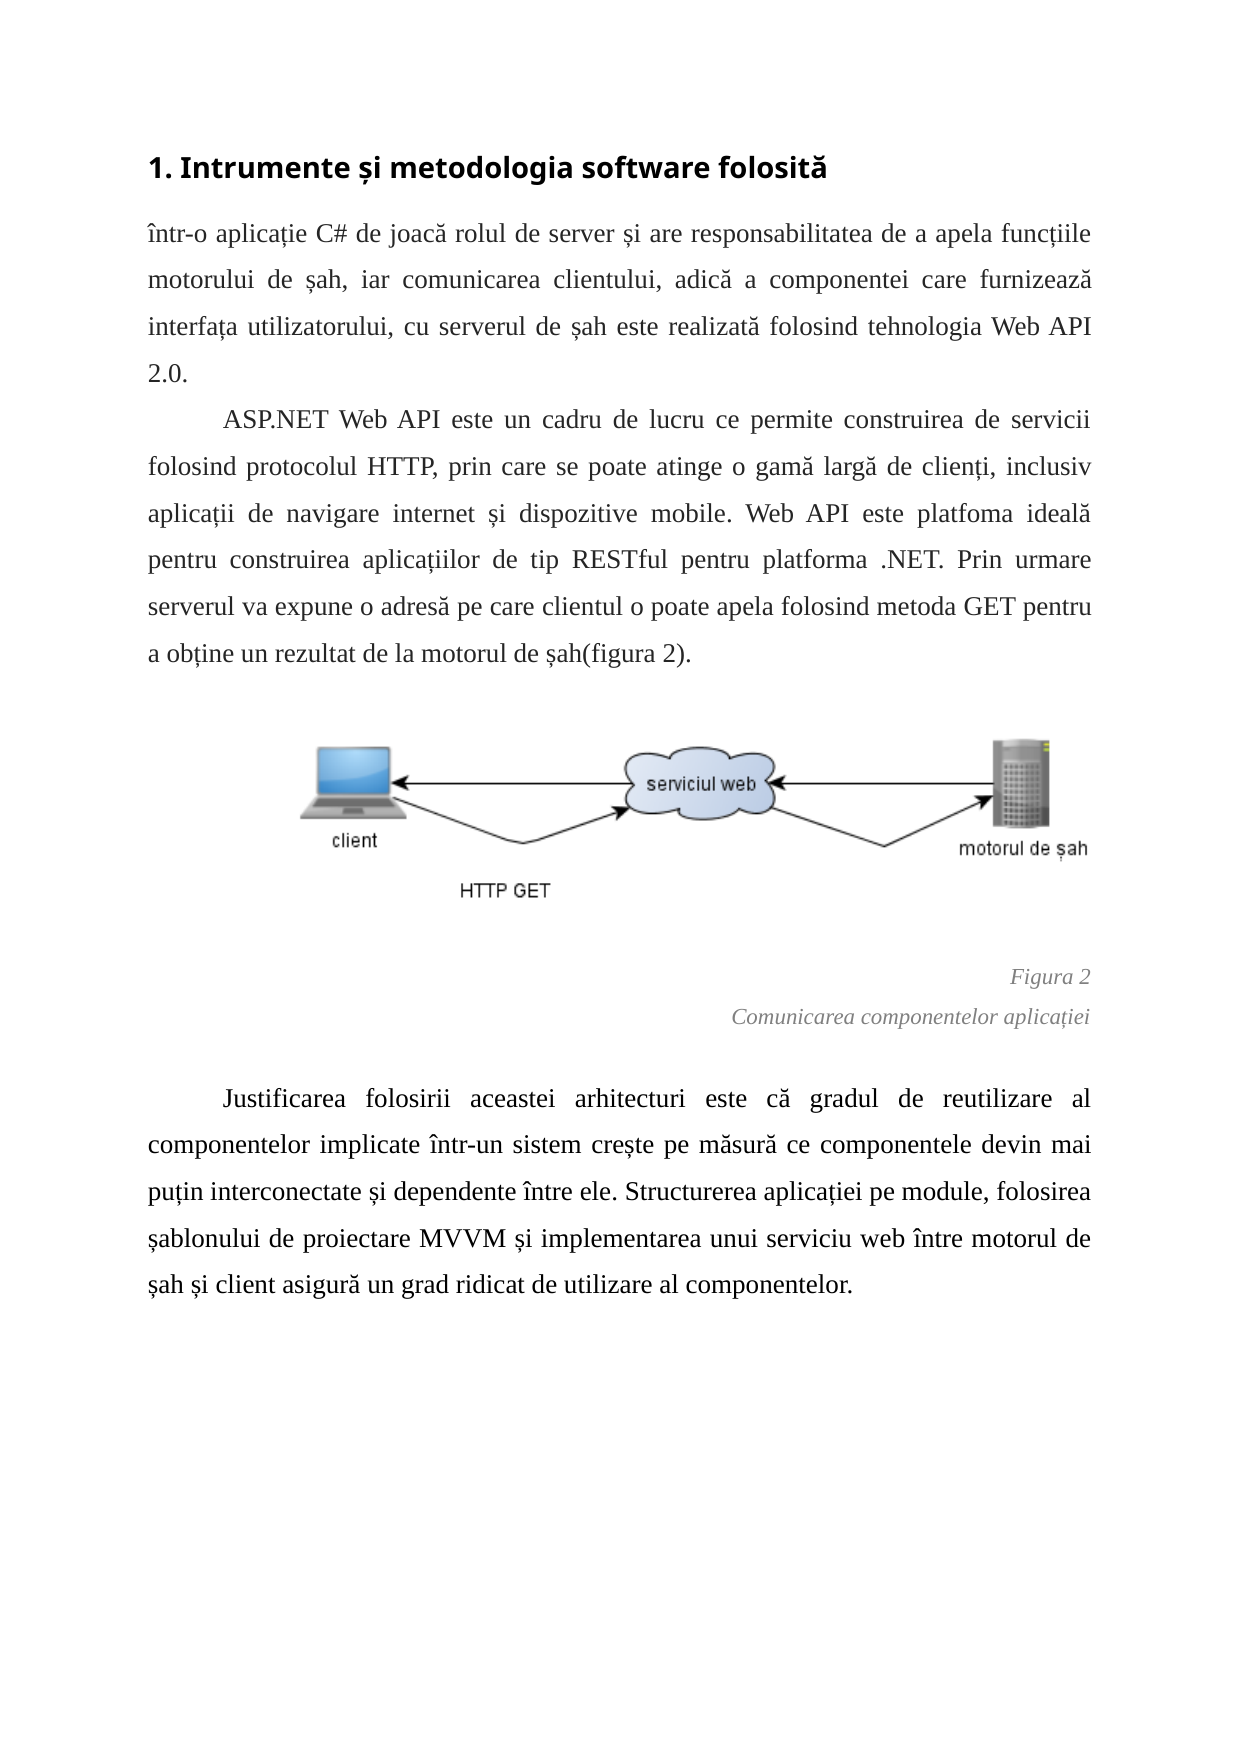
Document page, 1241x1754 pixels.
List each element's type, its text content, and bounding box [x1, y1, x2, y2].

text într-o aplicație C# de joacă rolul de server și are responsabilitatea de a apela funcțiile motorului de șah, iar comunicarea clientului, adică a componentei care furnizează interfața utilizatorului, cu serverul de șah este realizată folosind tehnologia Web API 2.0. [148, 217, 1093, 388]
text Comunicarea componentelor aplicației [148, 1003, 1093, 1029]
text Figura 2 [148, 963, 1093, 990]
text Justificarea folosirii aceastei arhitecturi este că gradul de reutilizare al componentelor implicate într-un sistem crește pe măsură ce componentele devin mai puțin interconectate și dependente între ele. Structurerea aplicației pe module, folosirea șablonului de proiectare MVVM și implementarea unui serviciu web între motorul de șah și client asigură un grad ridicat de utilizare al componentelor. [148, 1082, 1093, 1300]
text ASP.NET Web API este un cadru de lucru ce permite construirea de servicii folosind protocolul HTTP, prin care se poate atinge o gamă largă de clienți, inclusiv aplicații de navigare internet și dispozitive mobile. Web API este platfoma ideală pentru construirea aplicațiilor de tip RESTful pentru platforma .NET. Prin urmare serverul va expune o adresă pe care clientul o poate apela folosind metoda GET pentru a obține un rezultat de la motorul de șah(figura 2). [148, 403, 1093, 668]
picture [277, 714, 1109, 926]
